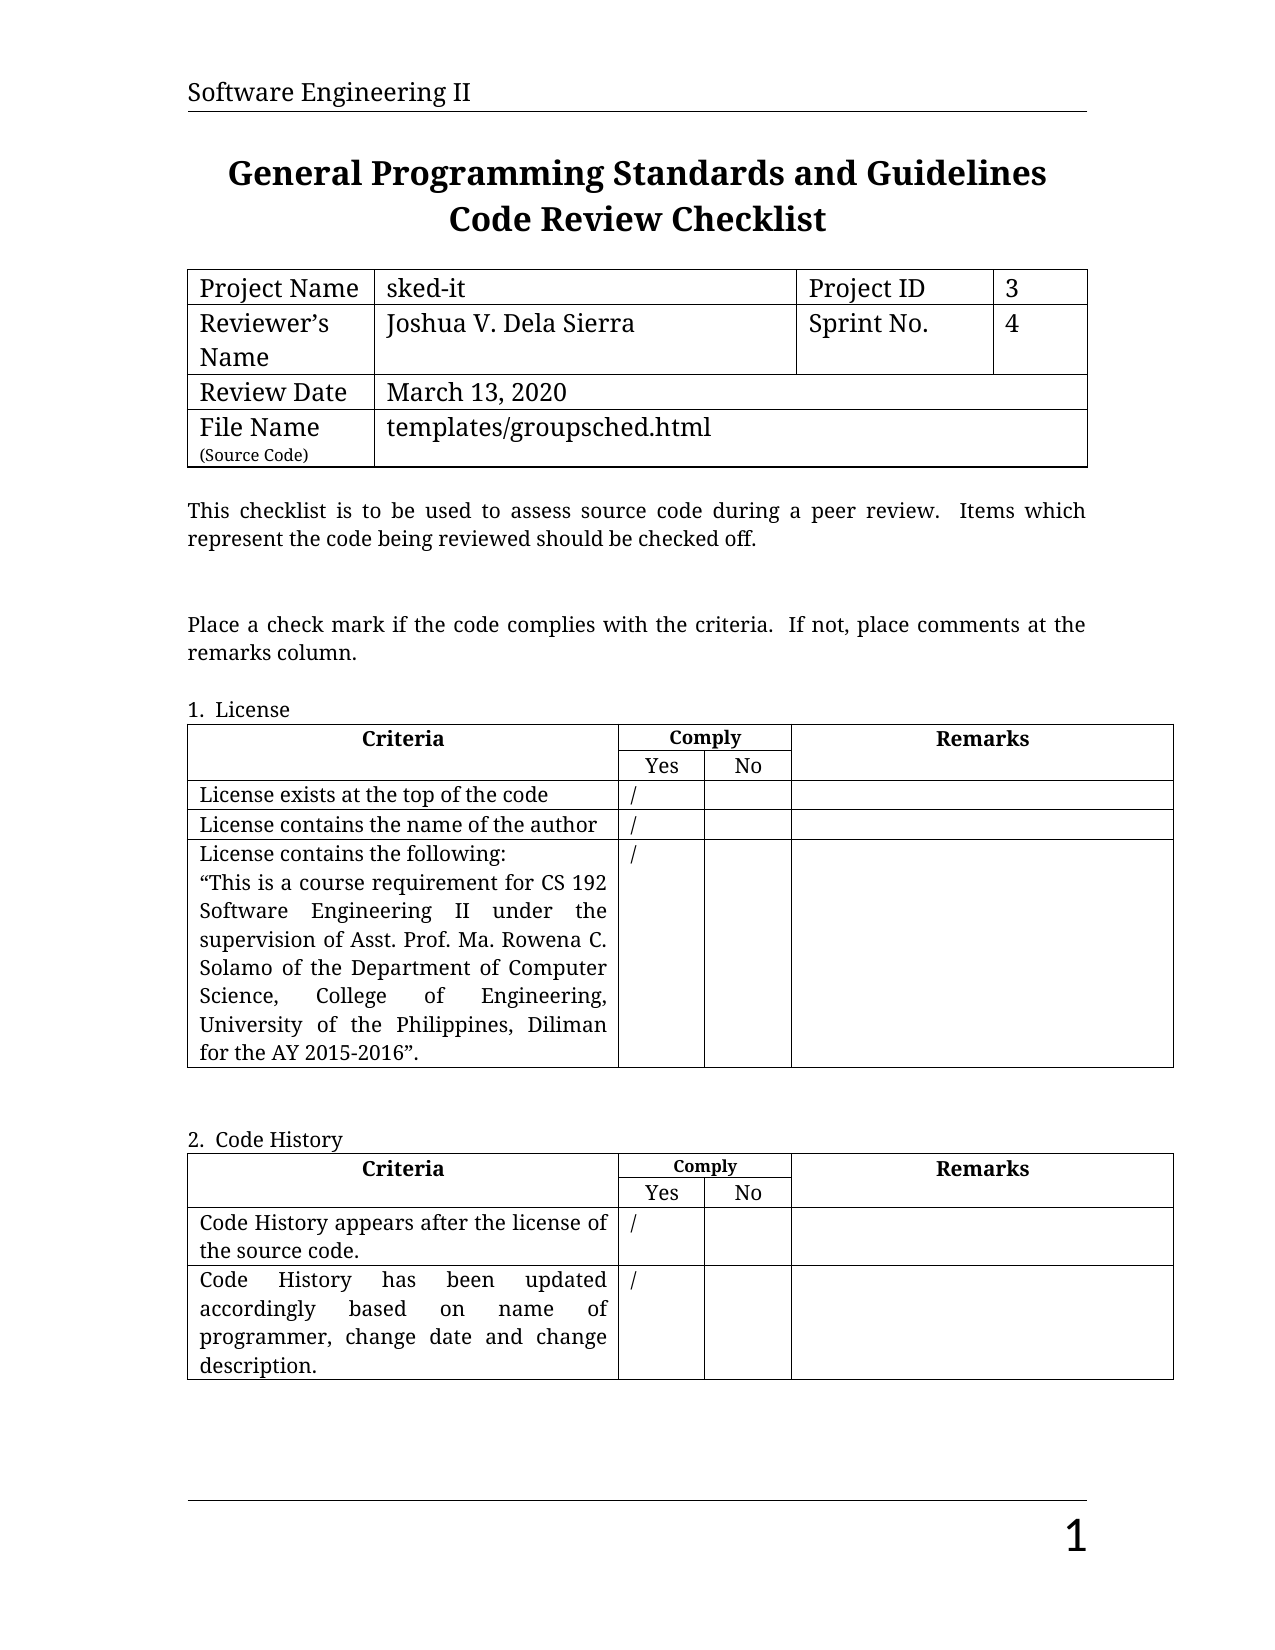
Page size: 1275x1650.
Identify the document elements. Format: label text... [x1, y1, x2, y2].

table_cell License exists at the top of the code [188, 781, 618, 809]
table_header sked-it [375, 270, 796, 304]
table_cell [705, 781, 791, 809]
table_cell [792, 840, 1173, 1067]
table_header Project ID [797, 270, 993, 304]
table_header Remarks [792, 725, 1173, 779]
table_header Remarks [792, 1154, 1173, 1207]
table_cell Yes [619, 751, 704, 779]
table_cell [792, 810, 1173, 838]
table_cell / [619, 810, 704, 838]
table_cell Code History has been updated accordingly based on name of programmer, change date and change description. [188, 1266, 618, 1379]
text 2. Code History [187, 1125, 1087, 1153]
table_header Comply [619, 1154, 791, 1177]
table_cell Joshua V. Dela Sierra [375, 305, 796, 373]
table_cell Code History appears after the license of the source code. [188, 1208, 618, 1264]
table_cell Sprint No. [797, 305, 993, 373]
table_cell Yes [619, 1178, 704, 1207]
table_cell [705, 840, 791, 1067]
table_cell [705, 1266, 791, 1379]
table_header Criteria [188, 1154, 618, 1207]
table_header Project Name [188, 270, 374, 304]
table_cell File Name (Source Code) [188, 410, 374, 466]
table_cell / [619, 781, 704, 809]
table_cell Reviewer’s Name [188, 305, 374, 373]
text 1. License [187, 695, 1087, 723]
table_cell Review Date [188, 375, 374, 409]
table_cell [705, 810, 791, 838]
table_cell / [619, 1208, 704, 1264]
table_cell [792, 781, 1173, 809]
table_cell / [619, 1266, 704, 1379]
text This checklist is to be used to assess source code during a peer review. Items which represent the code being reviewed should be checked off. [187, 496, 1087, 553]
table_cell [792, 1266, 1173, 1379]
table_cell [705, 1208, 791, 1264]
table_cell License contains the name of the author [188, 810, 618, 838]
table_header 3 [994, 270, 1087, 304]
table_cell [792, 1208, 1173, 1264]
table_cell March 13, 2020 [375, 375, 1087, 409]
table_cell No [705, 751, 791, 779]
text General Programming Standards and Guidelines Code Review Checklist [187, 150, 1087, 241]
table_cell License contains the following: “This is a course requirement for CS 192 Software Engineering II under the supervision of Asst. Prof. Ma. Rowena C. Solamo of the Department of Computer Science, College of Engineering, University of the Philippines, Diliman for the AY 2015-2016”. [188, 840, 618, 1067]
table_header Comply [619, 725, 791, 750]
table_cell templates/groupsched.html [375, 410, 1087, 466]
table_cell 4 [994, 305, 1087, 373]
table_header Criteria [188, 725, 618, 779]
table_cell No [705, 1178, 791, 1207]
text Place a check mark if the code complies with the criteria. If not, place comments at the remarks column. [187, 610, 1087, 667]
table_cell / [619, 840, 704, 1067]
